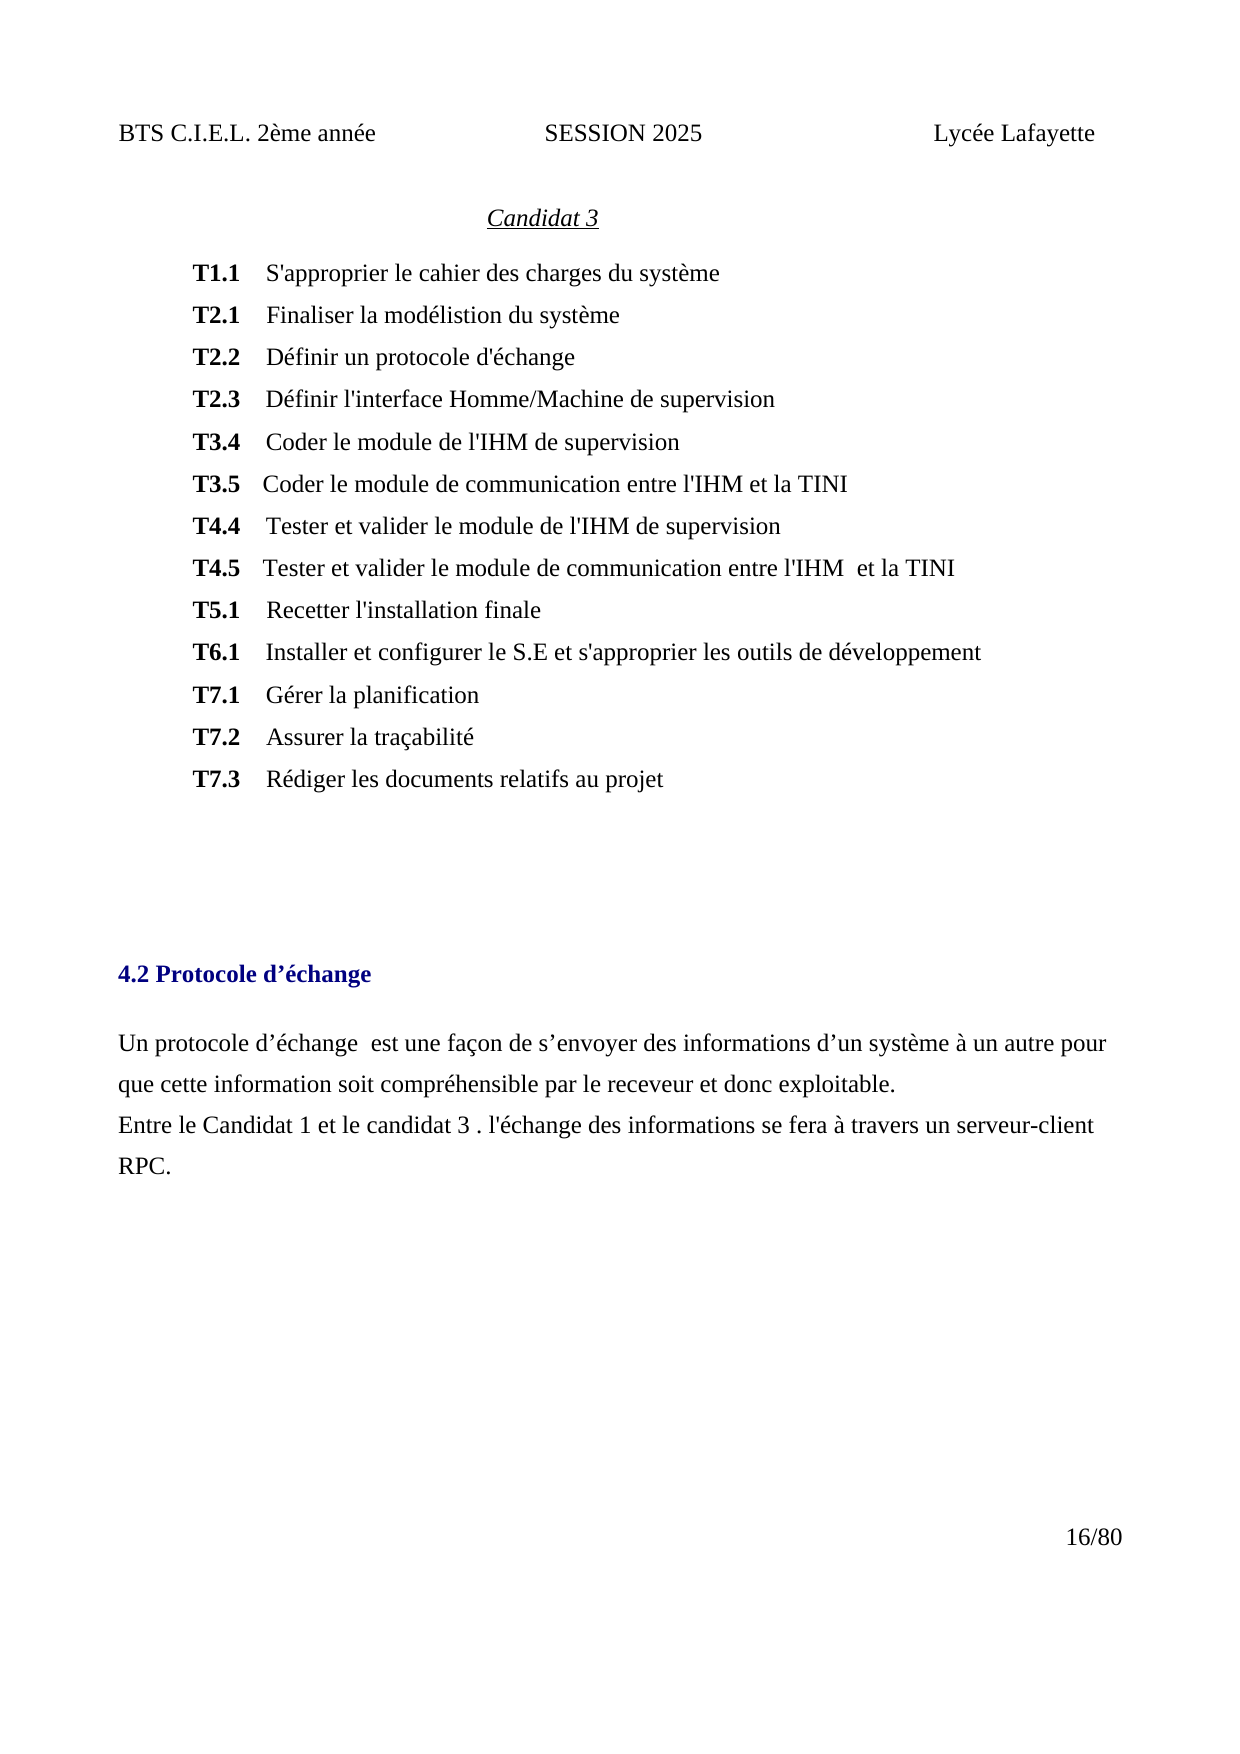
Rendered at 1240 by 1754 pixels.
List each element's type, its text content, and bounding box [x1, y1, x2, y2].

text T7.2 Assurer la traçabilité [118, 722, 1122, 751]
text T7.3 Rédiger les documents relatifs au projet [118, 764, 1122, 793]
text Entre le Candidat 1 et le candidat 3 . l'échange des informations se fera à travers un serveur-client [118, 1110, 1121, 1139]
text RPC. [118, 1151, 1121, 1180]
text T3.4 Coder le module de l'IHM de supervision [118, 427, 1122, 456]
text T2.3 Définir l'interface Homme/Machine de supervision [118, 384, 1122, 413]
text T1.1 S'approprier le cahier des charges du système [118, 258, 1122, 287]
text T6.1 Installer et configurer le S.E et s'approprier les outils de développement [118, 637, 1122, 667]
text T7.1 Gérer la planification [118, 680, 1122, 709]
text T3.5 Coder le module de communication entre l'IHM et la TINI [118, 469, 1122, 498]
text T2.2 Définir un protocole d'échange [118, 342, 1122, 371]
text T5.1 Recetter l'installation finale [118, 595, 1122, 624]
text T4.5 Tester et valider le module de communication entre l'IHM et la TINI [118, 553, 1122, 582]
text Candidat 3 [118, 203, 969, 232]
subtitle 4.2 Protocole d’échange [118, 959, 690, 987]
text T4.4 Tester et valider le module de l'IHM de supervision [118, 511, 1122, 540]
text T2.1 Finaliser la modélistion du système [118, 300, 1122, 329]
text Un protocole d’échange est une façon de s’envoyer des informations d’un système à un autre pour que cette information soit compréhensible par le receveur et donc exploitable. [118, 1028, 1121, 1097]
